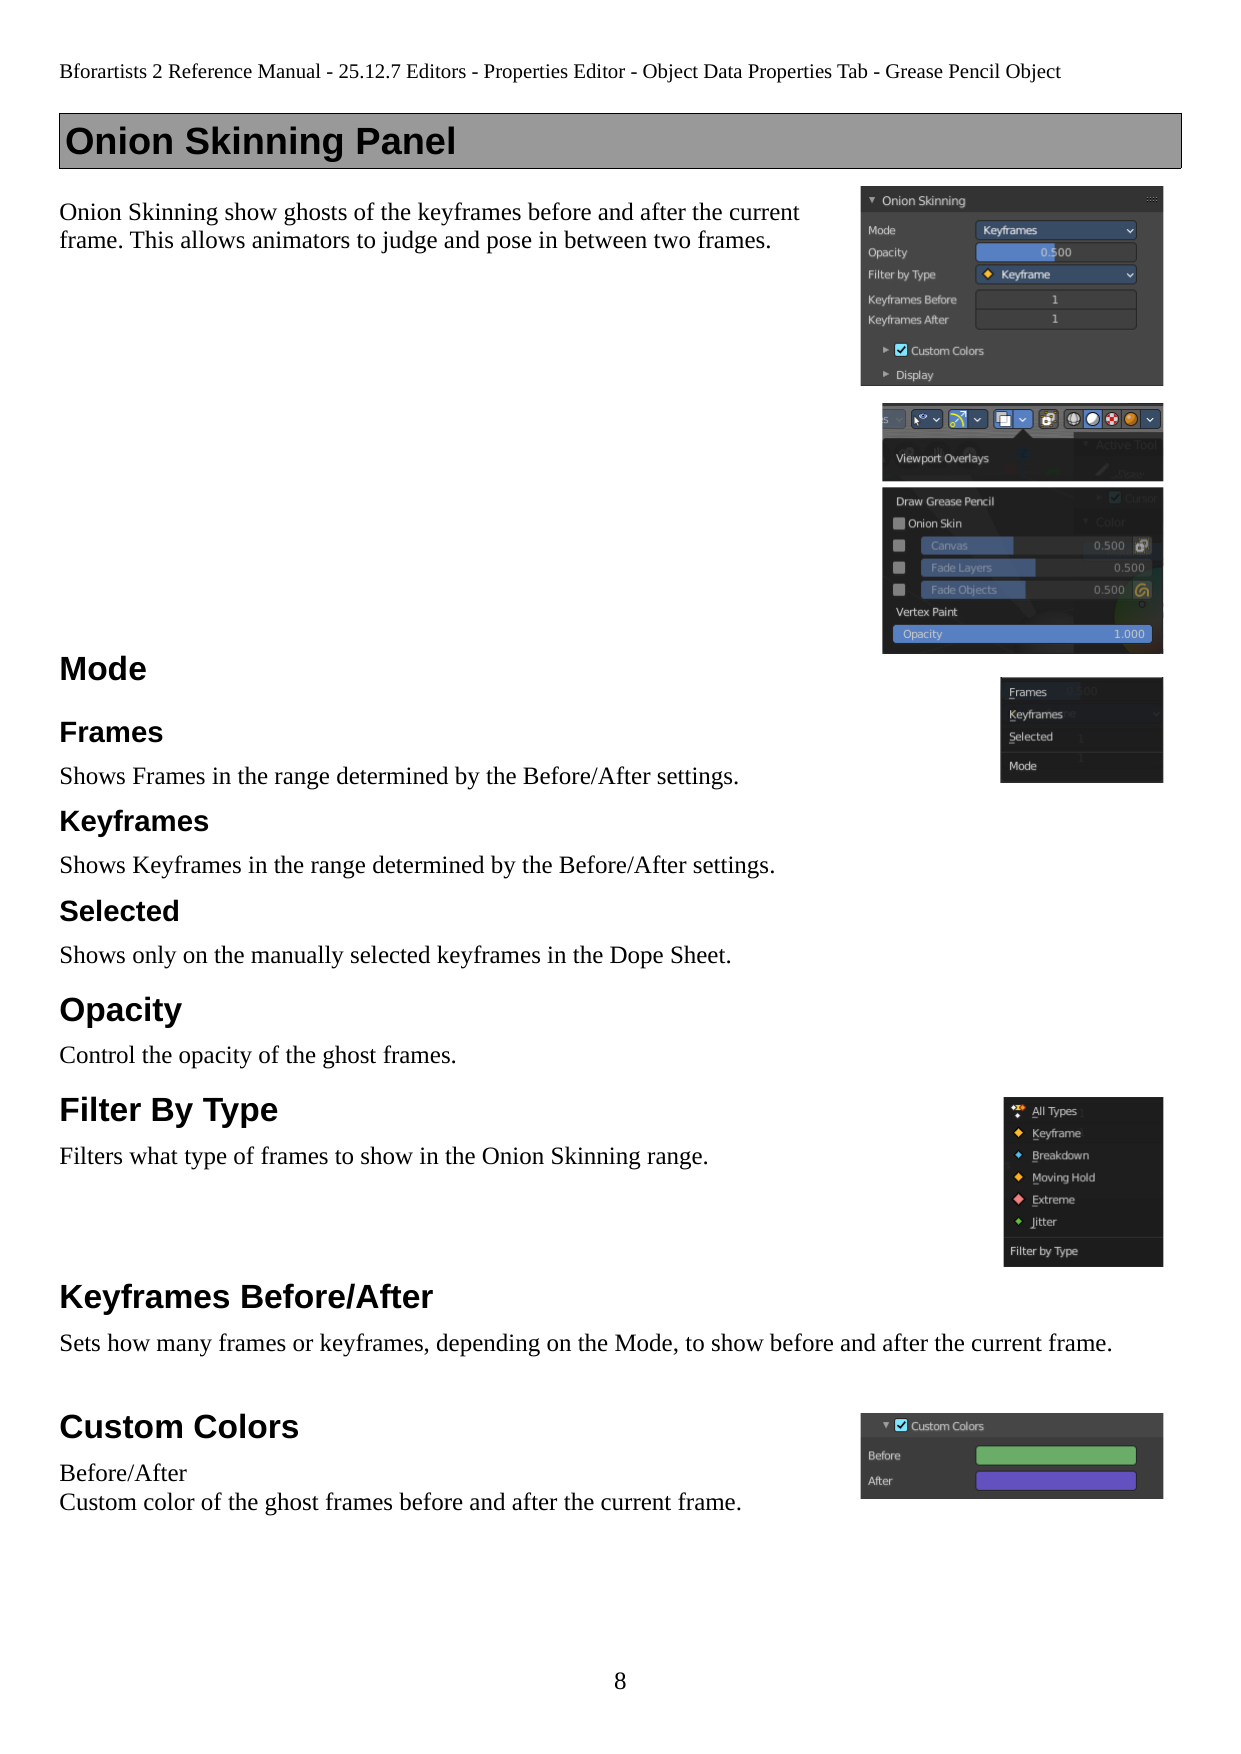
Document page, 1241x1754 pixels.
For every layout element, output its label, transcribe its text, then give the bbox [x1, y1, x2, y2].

text [1164, 1458, 1181, 1487]
picture [860, 1413, 1164, 1499]
subtitle Frames [59, 714, 1000, 748]
subtitle Filter By Type [59, 1090, 1181, 1129]
text Sets how many frames or keyframes, depending on the Mode, to show before and after the current frame. [59, 1328, 1181, 1357]
subtitle Keyframes [59, 804, 1181, 838]
text Custom color of the ghost frames before and after the current frame. [59, 1487, 1181, 1515]
text Shows only on the manually selected keyframes in the Dope Sheet. [59, 940, 1181, 969]
subtitle Mode [59, 649, 1181, 687]
subtitle Keyframes Before/After [59, 1277, 1181, 1316]
subtitle Opacity [59, 989, 1181, 1028]
picture [1000, 677, 1164, 783]
picture [1003, 1097, 1164, 1267]
text Control the opacity of the ghost frames. [59, 1041, 1181, 1069]
subtitle Selected [59, 894, 1181, 927]
subtitle [1164, 714, 1181, 748]
text Filters what type of frames to show in the Onion Skinning range. [59, 1141, 1003, 1170]
text Shows Keyframes in the range determined by the Before/After settings. [59, 850, 1181, 879]
subtitle Custom Colors [59, 1407, 1181, 1445]
picture [860, 186, 1164, 386]
text Shows Frames in the range determined by the Before/After settings. [59, 761, 1181, 789]
text Before/After [59, 1458, 860, 1487]
table_header Onion Skinning Panel [60, 114, 1181, 168]
text Onion Skinning show ghosts of the keyframes before and after the current frame. This allows animators to judge and pose in between two frames. [59, 197, 860, 254]
picture [882, 403, 1164, 654]
